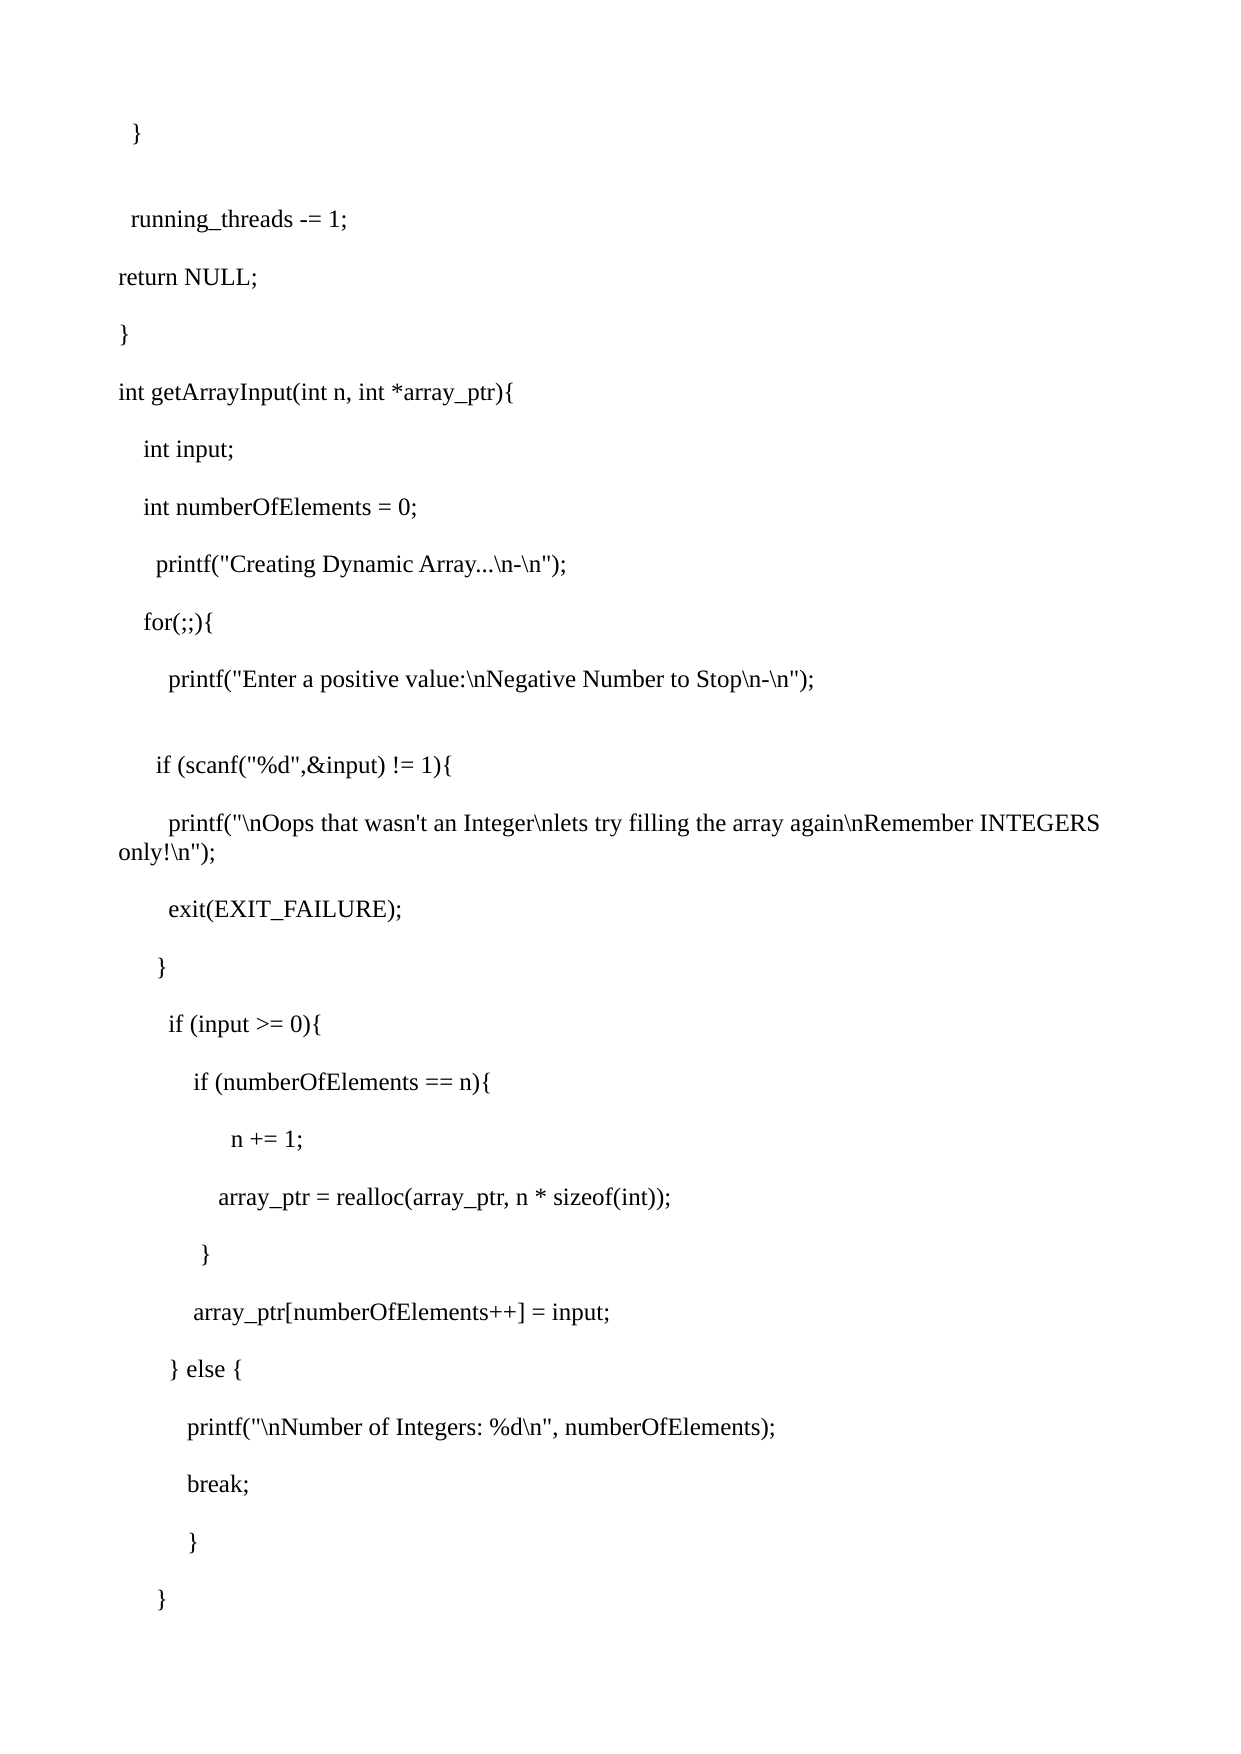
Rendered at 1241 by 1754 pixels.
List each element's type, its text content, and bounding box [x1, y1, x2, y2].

text if (input >= 0){ [118, 1009, 1122, 1038]
text } [118, 952, 1122, 981]
text printf("\nOops that wasn't an Integer\nlets try filling the array again\nRemember INTEGERS only!\n"); [118, 808, 1122, 866]
text } [118, 1239, 1122, 1268]
text } else { [118, 1354, 1122, 1383]
text } [118, 1527, 1122, 1556]
text printf("Creating Dynamic Array...\n-\n"); [118, 549, 1122, 578]
text exit(EXIT_FAILURE); [118, 894, 1122, 923]
text running_threads -= 1; [118, 204, 1122, 233]
text int input; [118, 434, 1122, 463]
text array_ptr = realloc(array_ptr, n * sizeof(int)); [118, 1182, 1122, 1211]
text for(;;){ [118, 607, 1122, 636]
text break; [118, 1469, 1122, 1498]
text int getArrayInput(int n, int *array_ptr){ [118, 377, 1122, 406]
text n += 1; [118, 1124, 1122, 1153]
text printf("\nNumber of Integers: %d\n", numberOfElements); [118, 1412, 1122, 1441]
text int numberOfElements = 0; [118, 492, 1122, 521]
text } [118, 1584, 1122, 1613]
text array_ptr[numberOfElements++] = input; [118, 1297, 1122, 1326]
text } [118, 118, 1122, 147]
text if (numberOfElements == n){ [118, 1067, 1122, 1096]
text printf("Enter a positive value:\nNegative Number to Stop\n-\n"); [118, 664, 1122, 693]
text return NULL; [118, 262, 1122, 291]
text if (scanf("%d",&input) != 1){ [118, 751, 1122, 779]
text } [118, 319, 1122, 348]
